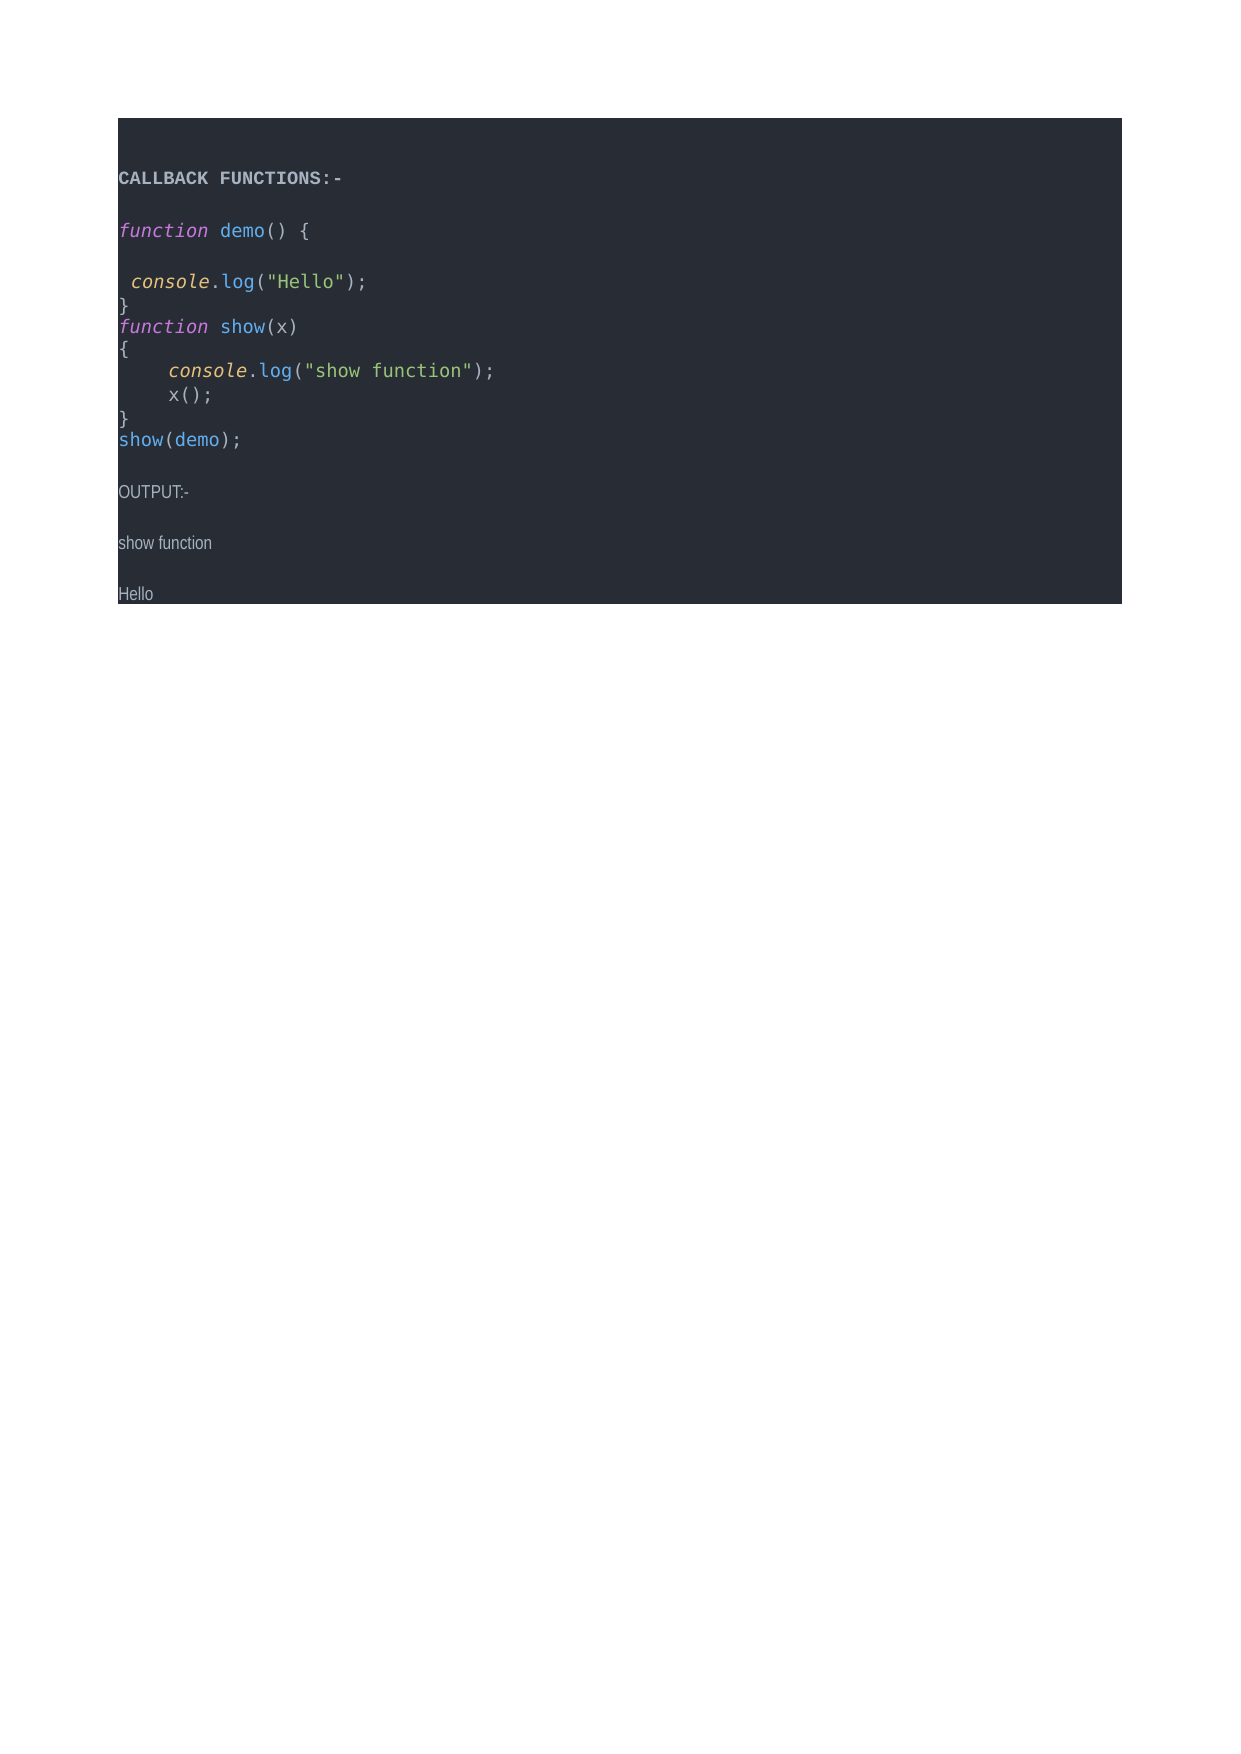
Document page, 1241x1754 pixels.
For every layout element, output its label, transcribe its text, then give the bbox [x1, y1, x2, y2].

text } [118, 294, 1122, 316]
text show(demo); [118, 429, 1122, 451]
text show function [118, 532, 1122, 553]
text } [118, 407, 1122, 429]
text x(); [118, 384, 1122, 407]
text console.log("show function"); [118, 360, 1122, 384]
text Hello [118, 583, 1122, 604]
text { [118, 338, 1122, 360]
text function show(x) [118, 316, 1122, 338]
text OUTPUT:- [118, 481, 1122, 502]
text function demo() { [118, 219, 1122, 241]
text CALLBACK FUNCTIONS:- [118, 169, 1122, 190]
text console.log("Hello"); [118, 271, 1122, 294]
